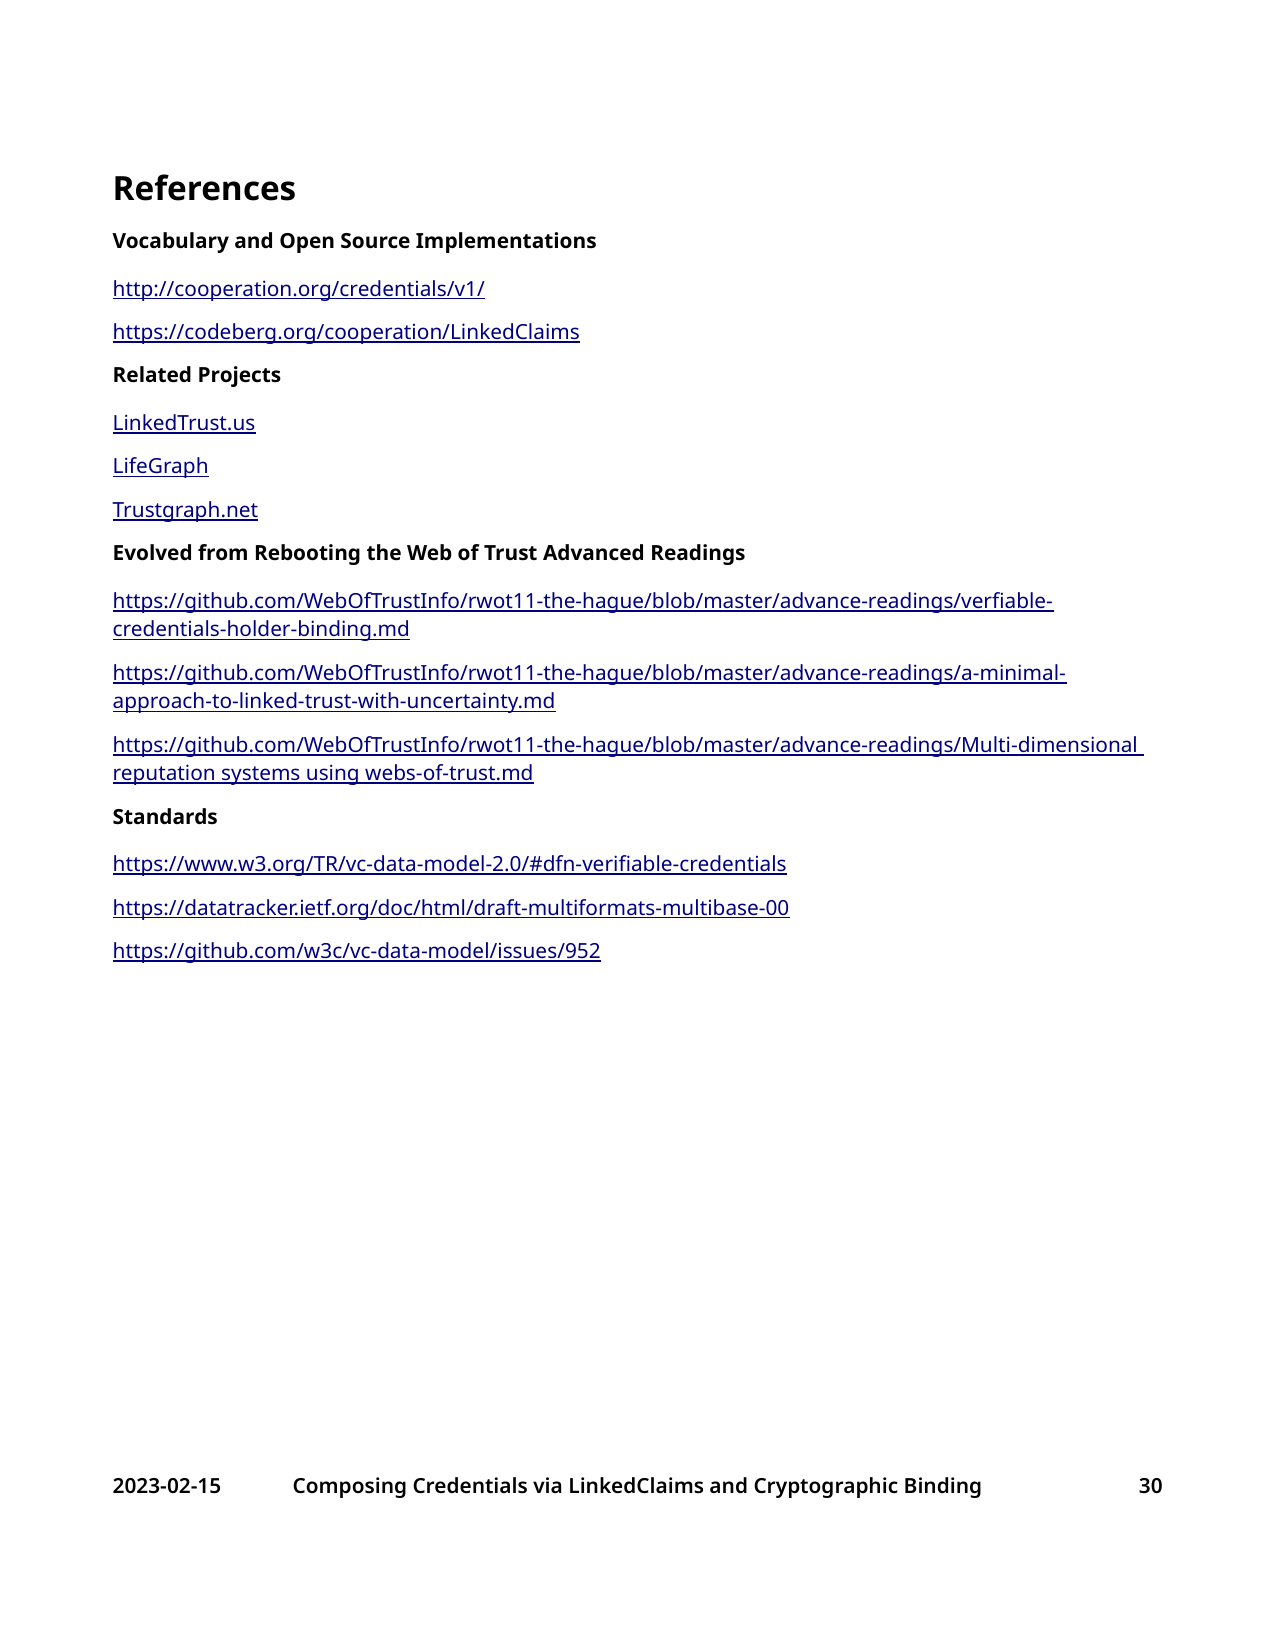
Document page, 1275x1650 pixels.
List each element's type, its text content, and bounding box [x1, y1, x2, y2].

subtitle References [112, 165, 1162, 210]
text https://github.com/WebOfTrustInfo/rwot11-the-hague/blob/master/advance-readings/a-minimal-approach-to-linked-trust-with-uncertainty.md [112, 658, 1162, 715]
subtitle Evolved from Rebooting the Web of Trust Advanced Readings [112, 538, 1162, 567]
text https://www.w3.org/TR/vc-data-model-2.0/#dfn-verifiable-credentials [112, 849, 1162, 878]
text Trustgraph.net [112, 495, 1162, 523]
subtitle Standards [112, 802, 1162, 830]
text https://github.com/WebOfTrustInfo/rwot11-the-hague/blob/master/advance-readings/verfiable-credentials-holder-binding.md [112, 586, 1162, 643]
text LifeGraph [112, 452, 1162, 480]
subtitle Related Projects [112, 361, 1162, 389]
text https://codeberg.org/cooperation/LinkedClaims [112, 317, 1162, 346]
subtitle Vocabulary and Open Source Implementations [112, 226, 1162, 254]
text LinkedTrust.us [112, 408, 1162, 437]
text https://github.com/w3c/vc-data-model/issues/952 [112, 936, 1162, 965]
text https://datatracker.ietf.org/doc/html/draft-multiformats-multibase-00 [112, 893, 1162, 921]
text http://cooperation.org/credentials/v1/ [112, 274, 1162, 302]
text https://github.com/WebOfTrustInfo/rwot11-the-hague/blob/master/advance-readings/Multi-dimensional reputation systems using webs-of-trust.md [112, 730, 1162, 787]
